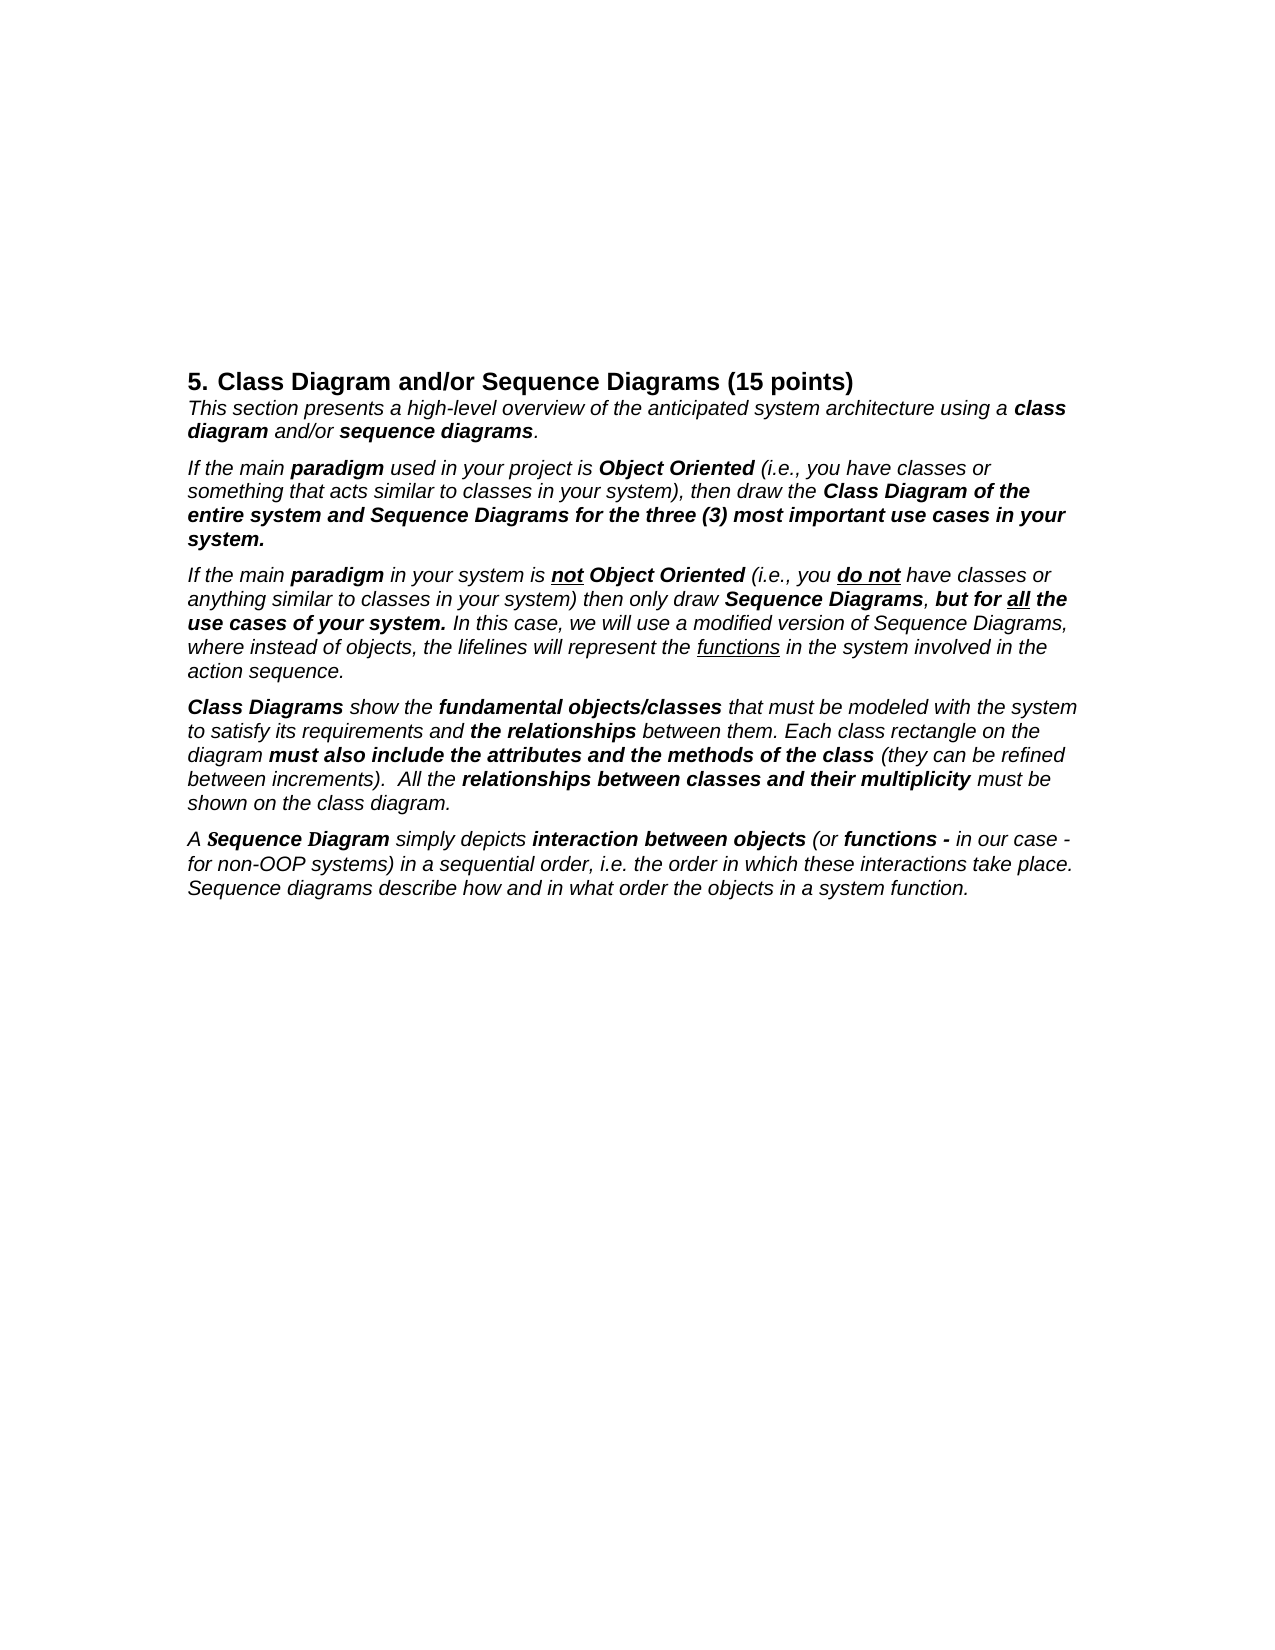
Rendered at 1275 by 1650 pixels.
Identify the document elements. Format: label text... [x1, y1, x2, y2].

text If the main paradigm used in your project is Object Oriented (i.e., you have classes or something that acts similar to classes in your system), then draw the Class Diagram of the entire system and Sequence Diagrams for the three (3) most important use cases in your system. [187, 455, 1087, 551]
text A Sequence Diagram simply depicts interaction between objects (or functions - in our case - for non-OOP systems) in a sequential order, i.e. the order in which these interactions take place. Sequence diagrams describe how and in what order the objects in a system function. [187, 827, 1087, 899]
subtitle Class Diagram and/or Sequence Diagrams (15 points) [187, 367, 1087, 395]
text This section presents a high-level overview of the anticipated system architecture using a class diagram and/or sequence diagrams. [187, 395, 1087, 443]
text Class Diagrams show the fundamental objects/classes that must be modeled with the system to satisfy its requirements and the relationships between them. Each class rectangle on the diagram must also include the attributes and the methods of the class (they can be refined between increments). All the relationships between classes and their multiplicity must be shown on the class diagram. [187, 695, 1087, 815]
text If the main paradigm in your system is not Object Oriented (i.e., you do not have classes or anything similar to classes in your system) then only draw Sequence Diagrams, but for all the use cases of your system. In this case, we will use a modified version of Sequence Diagrams, where instead of objects, the lifelines will represent the functions in the system involved in the action sequence. [187, 563, 1087, 683]
